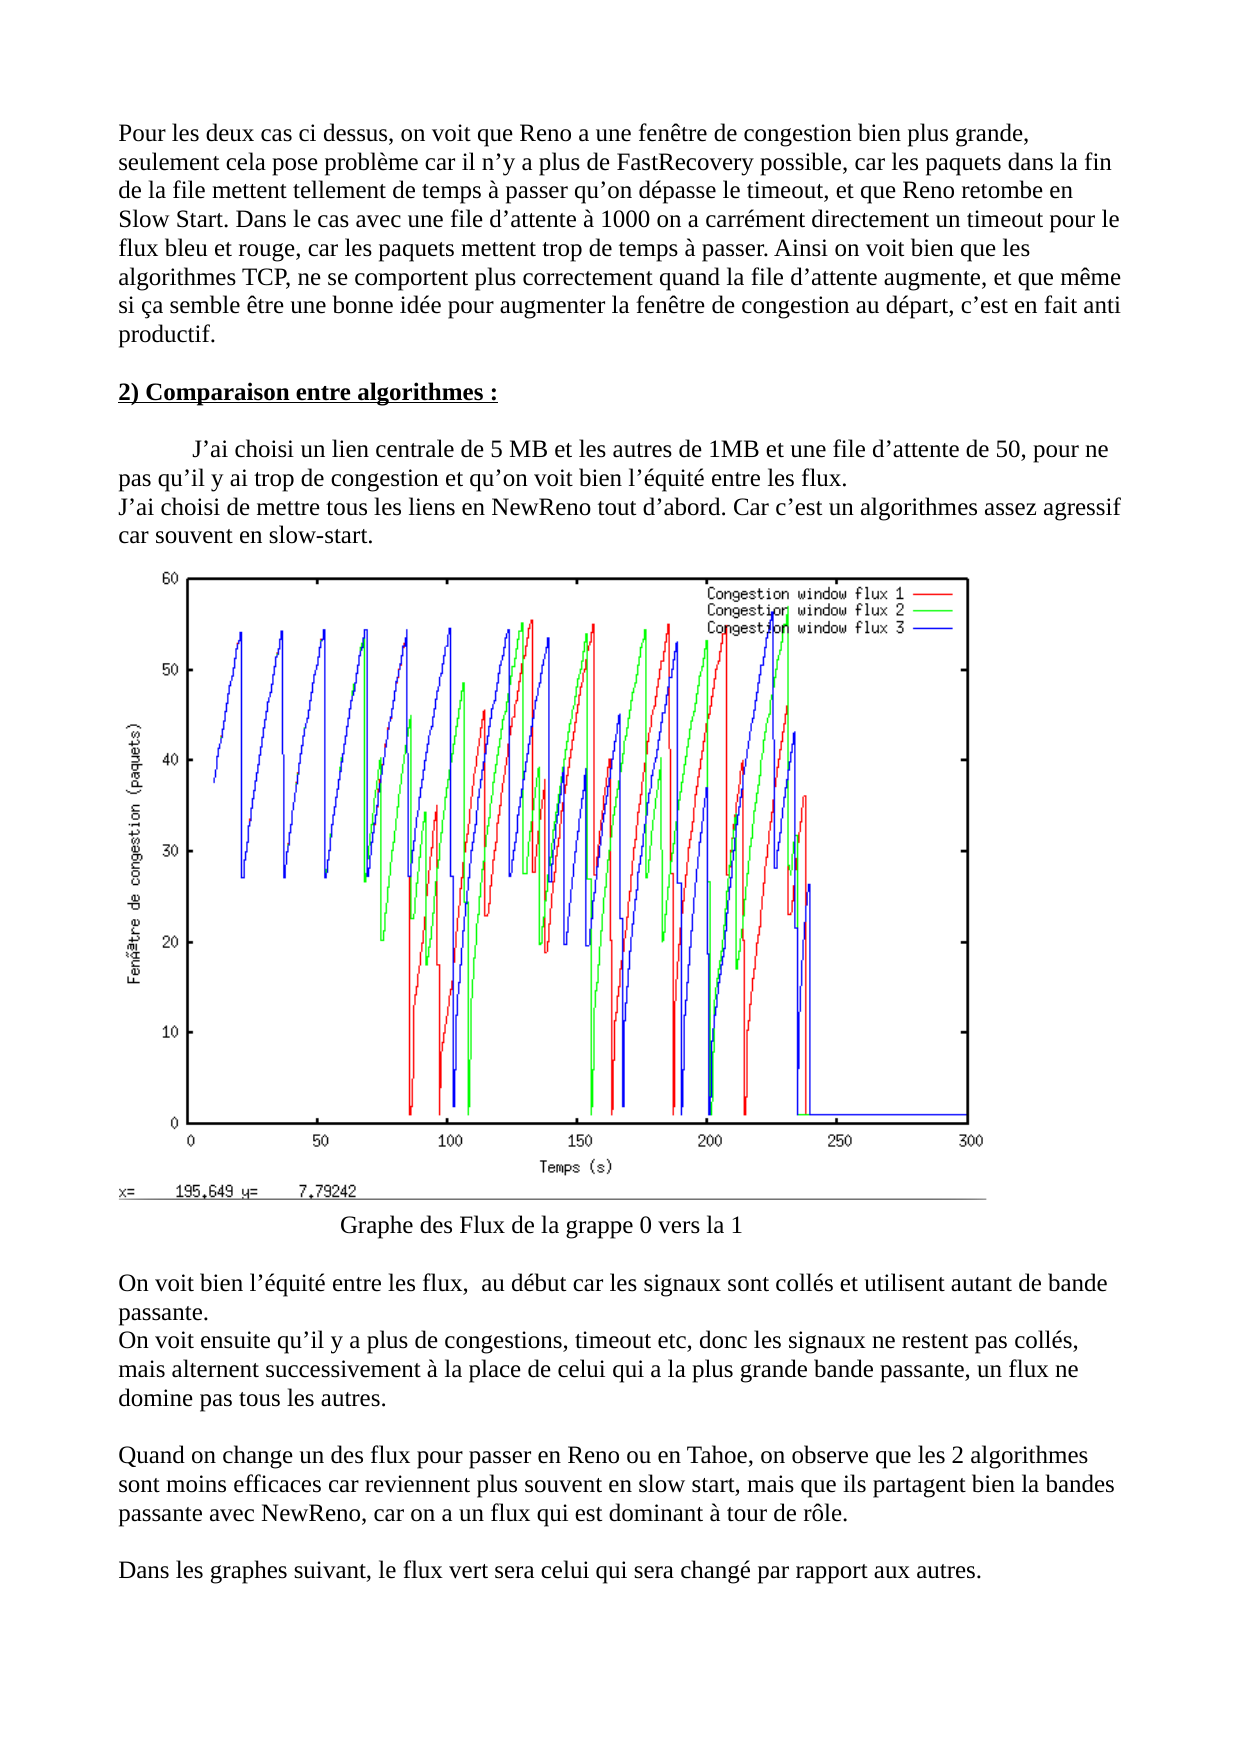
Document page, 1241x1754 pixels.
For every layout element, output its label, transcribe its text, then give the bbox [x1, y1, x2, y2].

picture [118, 568, 987, 1200]
text On voit ensuite qu’il y a plus de congestions, timeout etc, donc les signaux ne restent pas collés, mais alternent successivement à la place de celui qui a la plus grande bande passante, un flux ne domine pas tous les autres. [118, 1326, 1122, 1412]
text J’ai choisi un lien centrale de 5 MB et les autres de 1MB et une file d’attente de 50, pour ne pas qu’il y ai trop de congestion et qu’on voit bien l’équité entre les flux. [118, 434, 1122, 492]
text On voit bien l’équité entre les flux, au début car les signaux sont collés et utilisent autant de bande passante. [118, 1268, 1122, 1326]
text J’ai choisi de mettre tous les liens en NewReno tout d’abord. Car c’est un algorithmes assez agressif car souvent en slow-start. [118, 492, 1122, 549]
text 2) Comparaison entre algorithmes : [118, 377, 1122, 406]
text Dans les graphes suivant, le flux vert sera celui qui sera changé par rapport aux autres. [118, 1556, 1122, 1584]
text Quand on change un des flux pour passer en Reno ou en Tahoe, on observe que les 2 algorithmes sont moins efficaces car reviennent plus souvent en slow start, mais que ils partagent bien la bandes passante avec NewReno, car on a un flux qui est dominant à tour de rôle. [118, 1441, 1122, 1527]
text Pour les deux cas ci dessus, on voit que Reno a une fenêtre de congestion bien plus grande, seulement cela pose problème car il n’y a plus de FastRecovery possible, car les paquets dans la fin de la file mettent tellement de temps à passer qu’on dépasse le timeout, et que Reno retombe en Slow Start. Dans le cas avec une file d’attente à 1000 on a carrément directement un timeout pour le flux bleu et rouge, car les paquets mettent trop de temps à passer. Ainsi on voit bien que les algorithmes TCP, ne se comportent plus correctement quand la file d’attente augmente, et que même si ça semble être une bonne idée pour augmenter la fenêtre de congestion au départ, c’est en fait anti productif. [118, 118, 1122, 348]
text Graphe des Flux de la grappe 0 vers la 1 [118, 1211, 1122, 1239]
